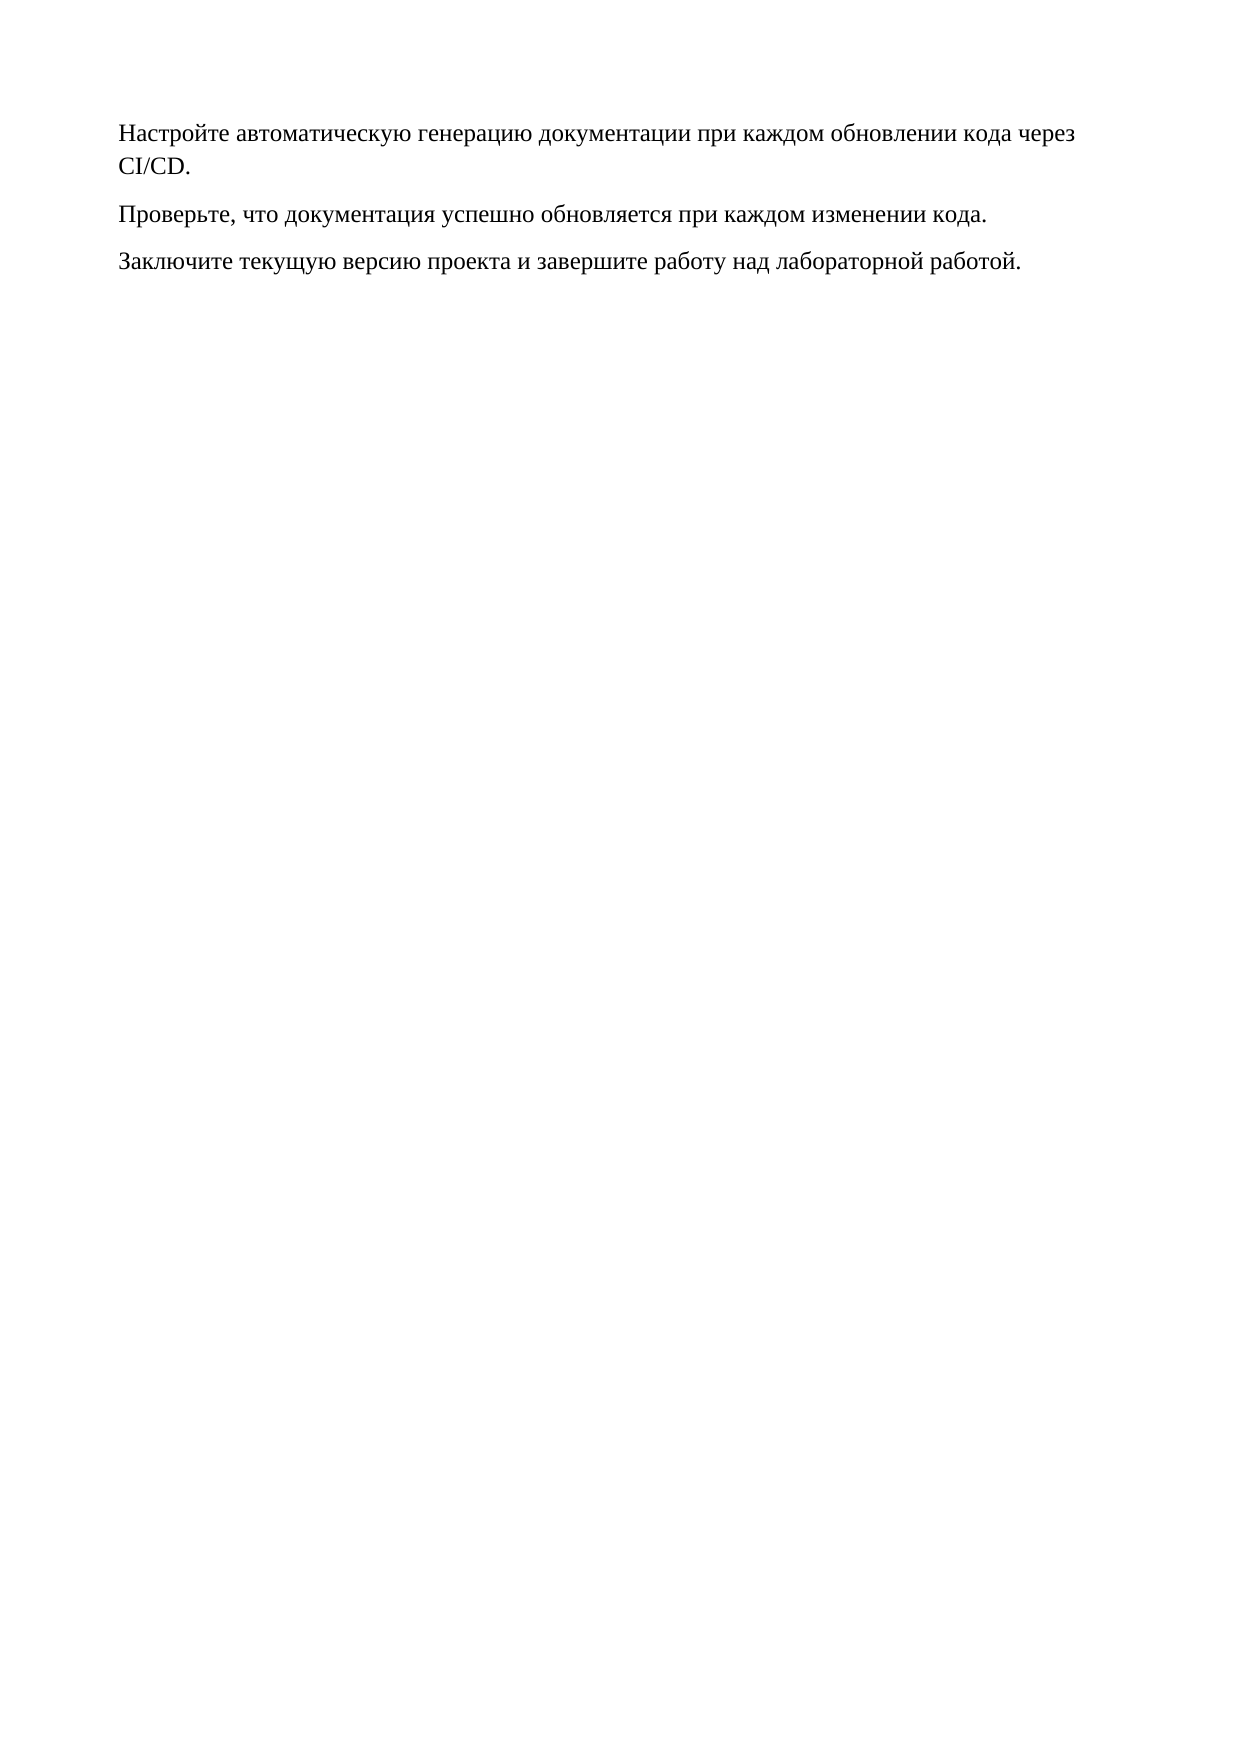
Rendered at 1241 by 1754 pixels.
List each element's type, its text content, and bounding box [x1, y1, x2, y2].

text Заключите текущую версию проекта и завершите работу над лабораторной работой. [118, 246, 1122, 275]
text Настройте автоматическую генерацию документации при каждом обновлении кода через CI/CD. [118, 118, 1122, 180]
text Проверьте, что документация успешно обновляется при каждом изменении кода. [118, 199, 1122, 227]
